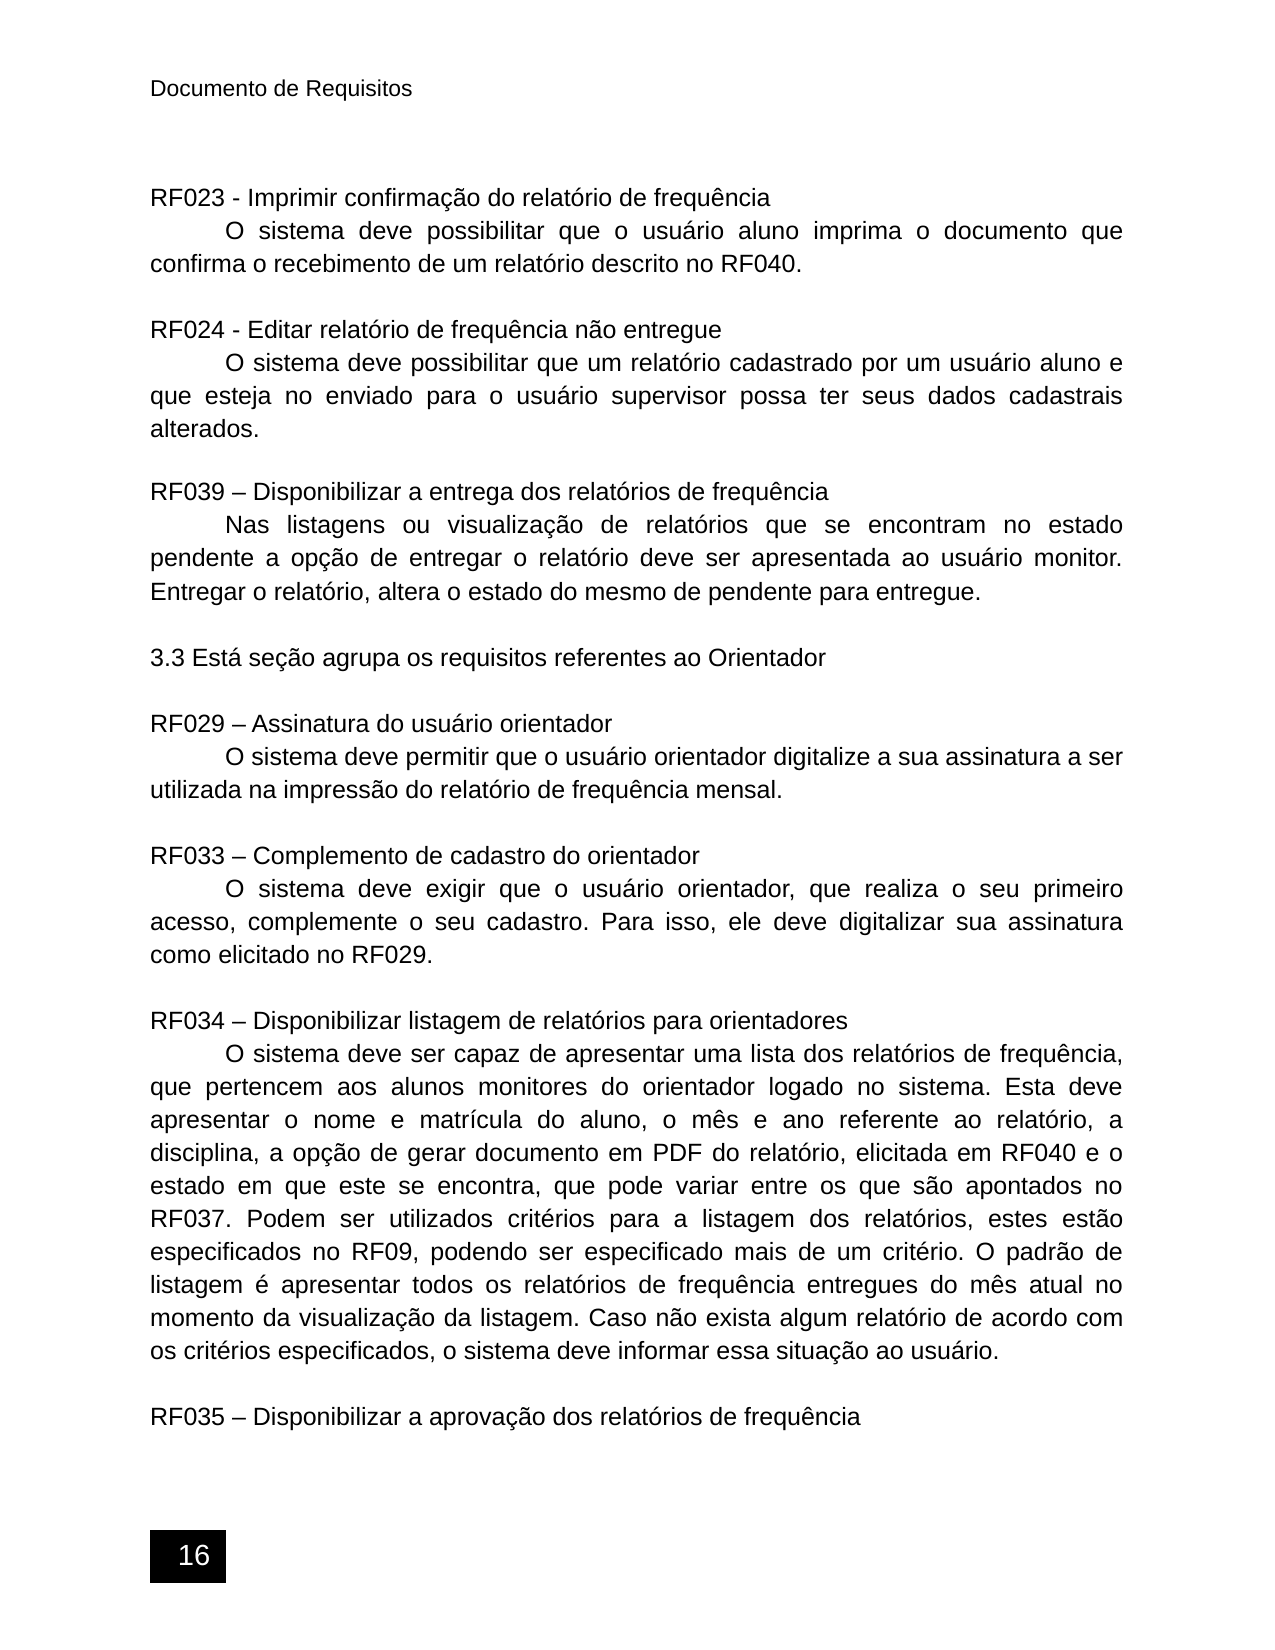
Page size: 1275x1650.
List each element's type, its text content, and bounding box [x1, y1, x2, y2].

text Nas listagens ou visualização de relatórios que se encontram no estado pendente a opção de entregar o relatório deve ser apresentada ao usuário monitor. Entregar o relatório, altera o estado do mesmo de pendente para entregue. [150, 510, 1125, 605]
text RF024 - Editar relatório de frequência não entregue [150, 315, 1125, 344]
text RF029 – Assinatura do usuário orientador [150, 708, 1125, 737]
text O sistema deve ser capaz de apresentar uma lista dos relatórios de frequência, que pertencem aos alunos monitores do orientador logado no sistema. Esta deve apresentar o nome e matrícula do aluno, o mês e ano referente ao relatório, a disciplina, a opção de gerar documento em PDF do relatório, elicitada em RF040 e o estado em que este se encontra, que pode variar entre os que são apontados no RF037. Podem ser utilizados critérios para a listagem dos relatórios, estes estão especificados no RF09, podendo ser especificado mais de um critério. O padrão de listagem é apresentar todos os relatórios de frequência entregues do mês atual no momento da visualização da listagem. Caso não exista algum relatório de acordo com os critérios especificados, o sistema deve informar essa situação ao usuário. [150, 1039, 1125, 1365]
text O sistema deve possibilitar que um relatório cadastrado por um usuário aluno e que esteja no enviado para o usuário supervisor possa ter seus dados cadastrais alterados. [150, 348, 1125, 443]
text RF039 – Disponibilizar a entrega dos relatórios de frequência [150, 477, 1125, 506]
text O sistema deve exigir que o usuário orientador, que realiza o seu primeiro acesso, complemente o seu cadastro. Para isso, ele deve digitalizar sua assinatura como elicitado no RF029. [150, 874, 1125, 968]
text RF023 - Imprimir confirmação do relatório de frequência [150, 183, 1125, 212]
text RF034 – Disponibilizar listagem de relatórios para orientadores [150, 1006, 1125, 1034]
text O sistema deve permitir que o usuário orientador digitalize a sua assinatura a ser utilizada na impressão do relatório de frequência mensal. [150, 742, 1125, 803]
text 3.3 Está seção agrupa os requisitos referentes ao Orientador [150, 642, 1125, 671]
text RF035 – Disponibilizar a aprovação dos relatórios de frequência [150, 1402, 1125, 1431]
text O sistema deve possibilitar que o usuário aluno imprima o documento que confirma o recebimento de um relatório descrito no RF040. [150, 216, 1125, 278]
text RF033 – Complemento de cadastro do orientador [150, 841, 1125, 869]
